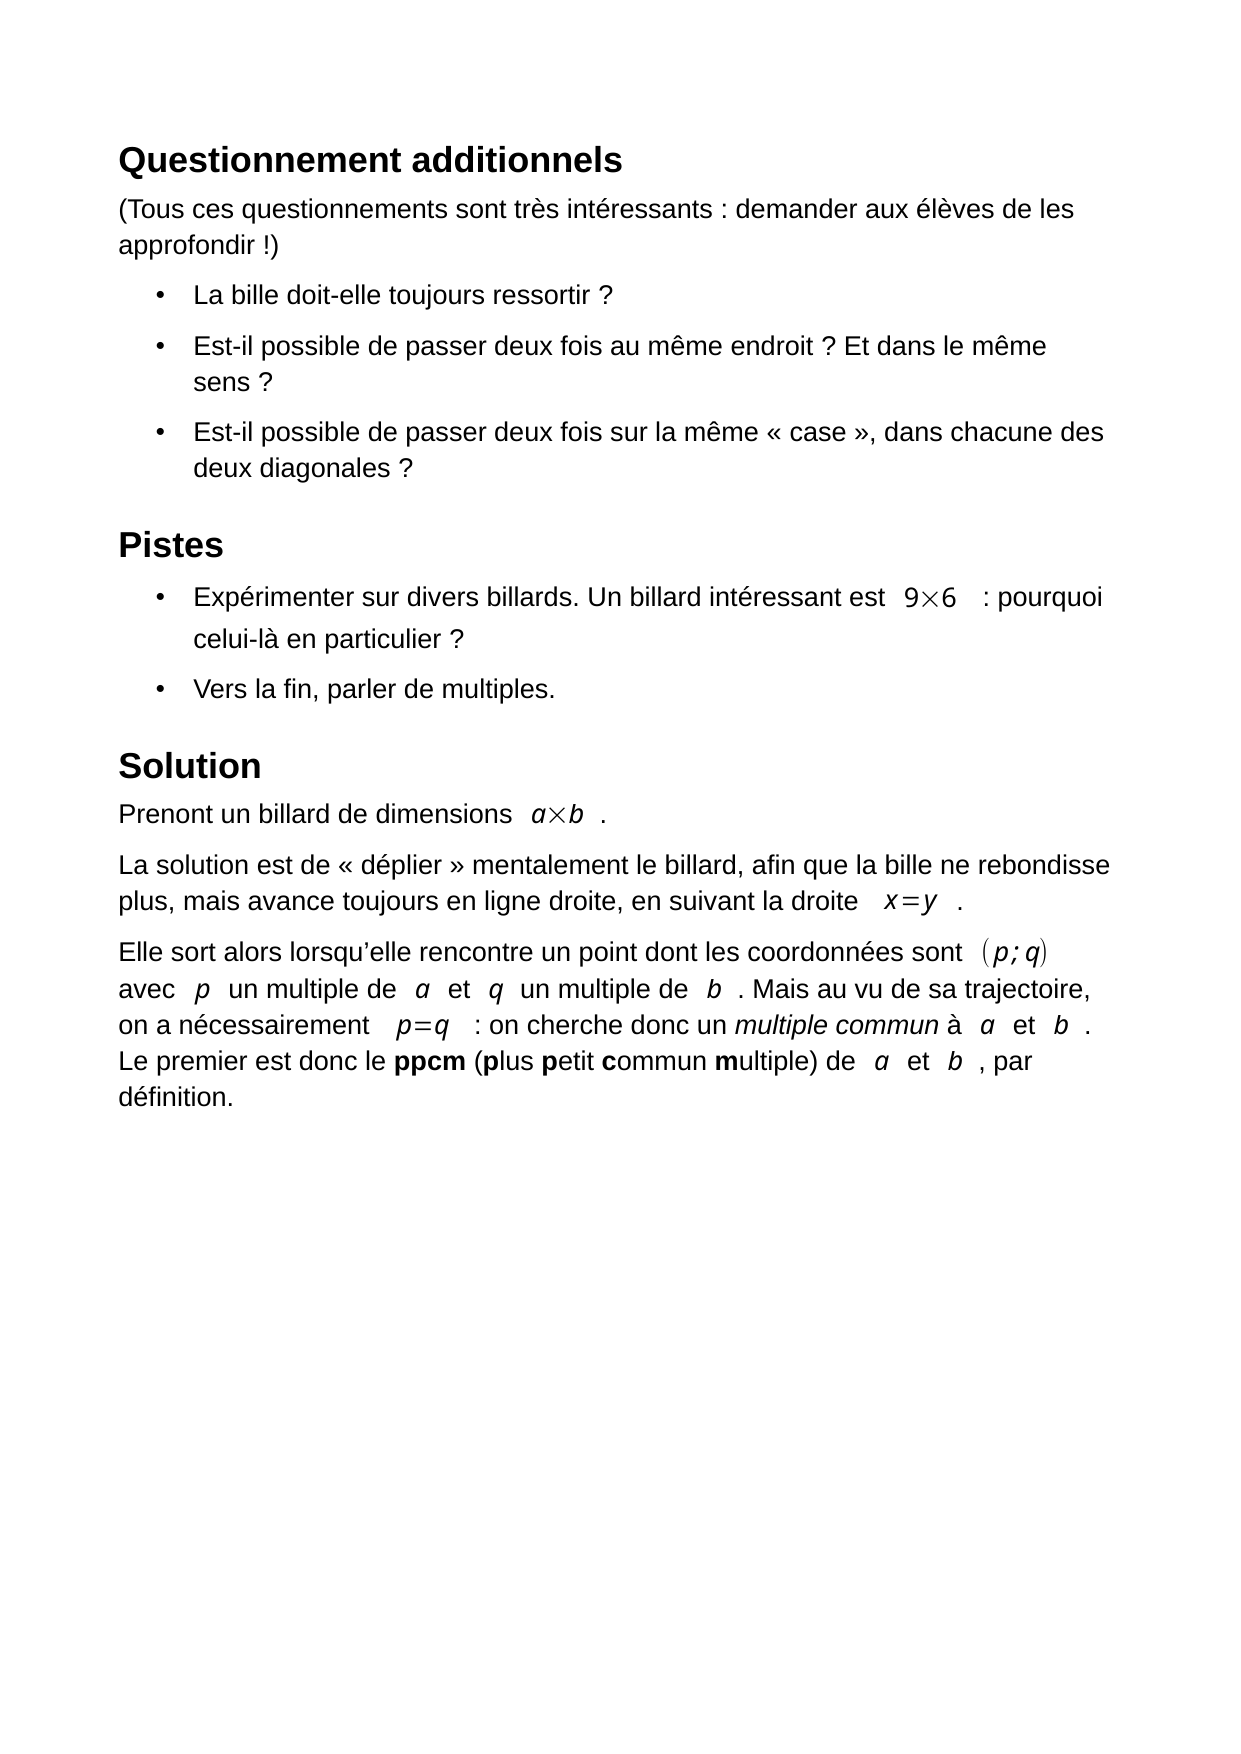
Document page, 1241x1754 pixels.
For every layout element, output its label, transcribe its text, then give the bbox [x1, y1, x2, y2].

subtitle Pistes [118, 524, 1122, 565]
list La bille doit-elle toujours ressortir ? [156, 279, 1122, 311]
subtitle Solution [118, 745, 1122, 786]
list Expérimenter sur divers billards. Un billard intéressant est : pourquoi celui-là en particulier ? [156, 578, 1122, 654]
text La solution est de « déplier » mentalement le billard, afin que la bille ne rebondisse plus, mais avance toujours en ligne droite, en suivant la droite . [118, 849, 1122, 916]
list Est-il possible de passer deux fois sur la même « case », dans chacune des deux diagonales ? [156, 416, 1122, 484]
list Est-il possible de passer deux fois au même endroit ? Et dans le même sens ? [156, 330, 1122, 397]
subtitle Questionnement additionnels [118, 139, 1122, 180]
text Elle sort alors lorsqu’elle rencontre un point dont les coordonnées sontavecun multiple deetun multiple de. Mais au vu de sa trajectoire, on a nécessairement : on cherche donc un multiple commun àet. Le premier est donc le ppcm (plus petit commun multiple) deet, par définition. [118, 936, 1122, 1112]
text (Tous ces questionnements sont très intéressants : demander aux élèves de les approfondir !) [118, 193, 1122, 260]
text Prenont un billard de dimensions. [118, 798, 1122, 830]
list Vers la fin, parler de multiples. [156, 673, 1122, 704]
